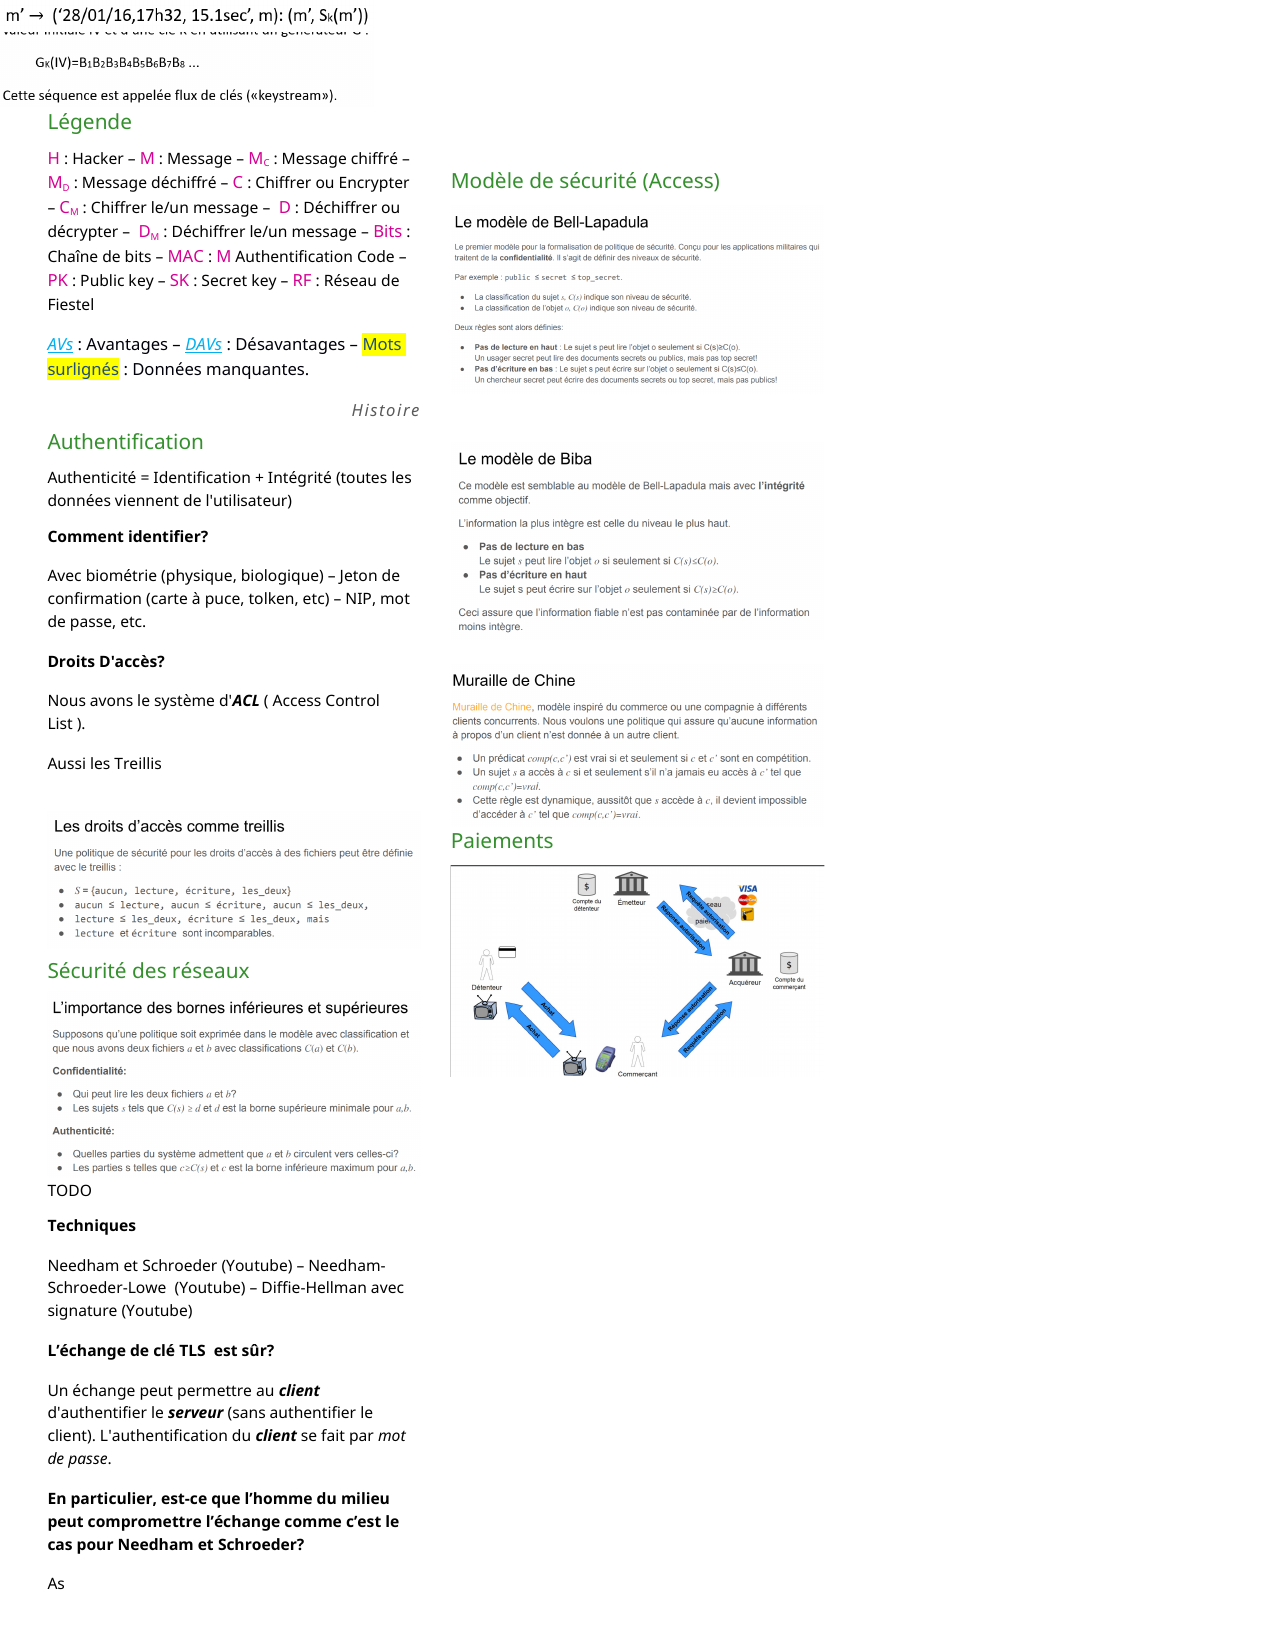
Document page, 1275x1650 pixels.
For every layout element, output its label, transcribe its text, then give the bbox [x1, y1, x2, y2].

picture [0, 0, 375, 107]
text As [47, 1573, 421, 1594]
subtitle [451, 435, 824, 442]
text Avec biométrie (physique, biologique) – Jeton de confirmation (carte à puce, tolken, etc) – NIP, mot de passe, etc. [47, 565, 421, 632]
subtitle Légende [47, 51, 421, 135]
text Comment identifier? [47, 525, 421, 547]
picture [47, 811, 422, 949]
subtitle [451, 640, 824, 664]
subtitle Histoire [47, 399, 421, 421]
text En particulier, est-ce que l’homme du milieu peut compromettre l’échange comme c’est le cas pour Needham et Schroeder? [47, 1488, 421, 1555]
text TODO [47, 1178, 421, 1201]
text Authenticité = Identification + Intégrité (toutes les données viennent de l'utilisateur) [47, 467, 421, 511]
text Aussi les Treillis [47, 752, 421, 774]
text H : Hacker – M : Message – MC : Message chiffré – MD : Message déchiffré – C : Chiffrer ou Encrypter – CM : Chiffrer le/un message – D : Déchiffrer ou décrypter – DM : Déchiffrer le/un message – Bits : Chaîne de bits – MAC : M Authentification Code – PK : Public key – SK : Secret key – RF : Réseau de Fiestel [47, 147, 421, 315]
picture [47, 991, 422, 1178]
text Un échange peut permettre au client d'authentifier le serveur (sans authentifier le client). L'authentification du client se fait par mot de passe. [47, 1379, 421, 1469]
subtitle Authentification [47, 427, 421, 456]
text Droits D'accès? [47, 650, 421, 672]
picture [450, 664, 825, 827]
text Needham et Schroeder (Youtube) – Needham-Schroeder-Lowe (Youtube) – Diffie-Hellman avec signature (Youtube) [47, 1254, 421, 1321]
subtitle [47, 792, 421, 811]
subtitle Paiements [451, 827, 824, 854]
picture [450, 865, 825, 1077]
subtitle Modèle de sécurité (Access) [451, 166, 824, 194]
text Techniques [47, 1215, 421, 1236]
picture [450, 442, 825, 640]
text L’échange de clé TLS est sûr? [47, 1340, 421, 1361]
subtitle Sécurité des réseaux [47, 949, 421, 984]
picture [450, 205, 825, 394]
text AVs : Avantages – DAVs : Désavantages – Mots surlignés : Données manquantes. [47, 333, 421, 380]
text Nous avons le système d'ACL ( Access Control List ). [47, 690, 421, 734]
